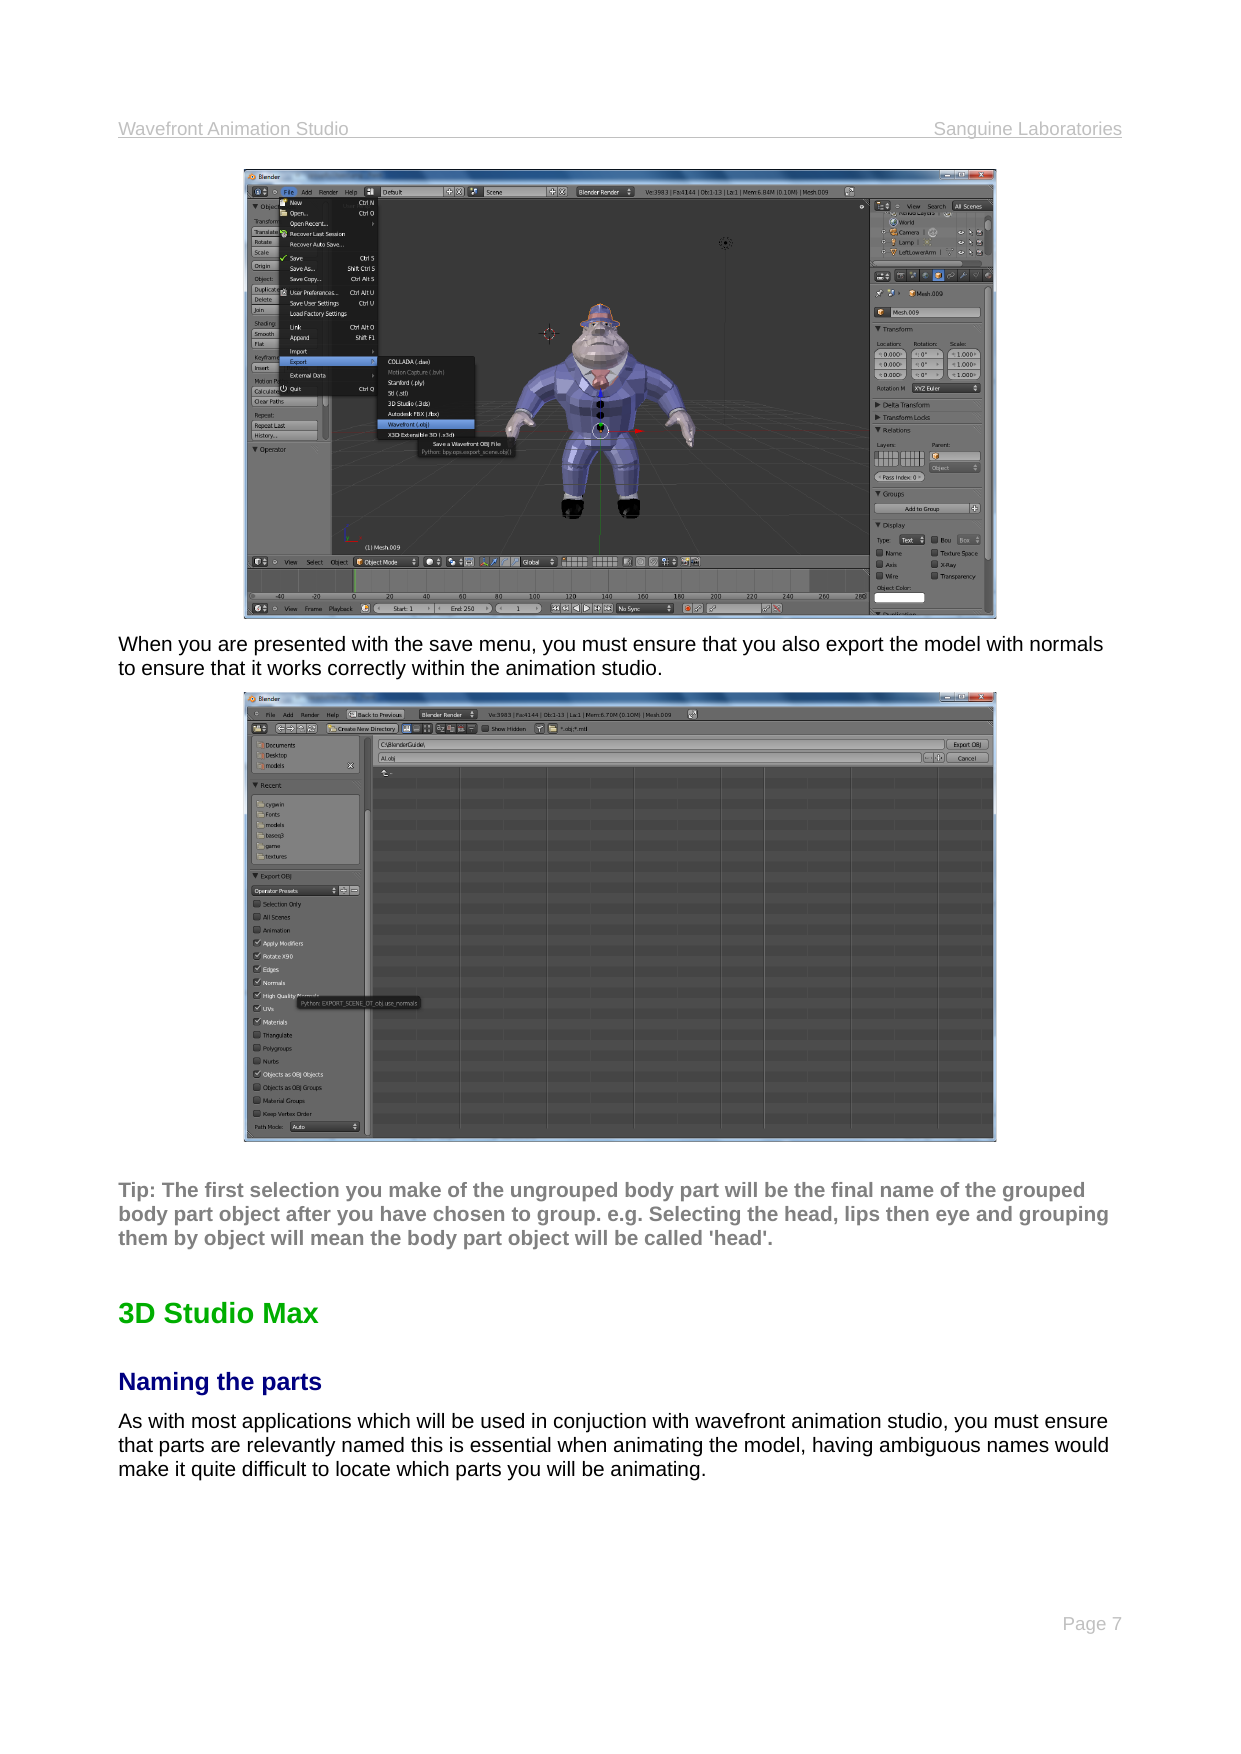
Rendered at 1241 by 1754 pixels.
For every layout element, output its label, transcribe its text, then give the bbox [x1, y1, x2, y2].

picture [243, 169, 997, 619]
subtitle 3D Studio Max [118, 1296, 1122, 1330]
text Tip: The first selection you make of the ungrouped body part will be the final name of the grouped body part object after you have chosen to group. e.g. Selecting the head, lips then eye and grouping them by object will mean the body part object will be called 'head'. [118, 1178, 1122, 1250]
picture [243, 692, 997, 1142]
text When you are presented with the save menu, you must ensure that you also export the model with normals to ensure that it works correctly within the animation studio. [118, 632, 1122, 679]
text As with most applications which will be used in conjuction with wavefront animation studio, you must ensure that parts are relevantly named this is essential when animating the model, having ambiguous names would make it quite difficult to locate which parts you will be animating. [118, 1408, 1122, 1480]
subtitle Naming the parts [118, 1367, 1122, 1396]
